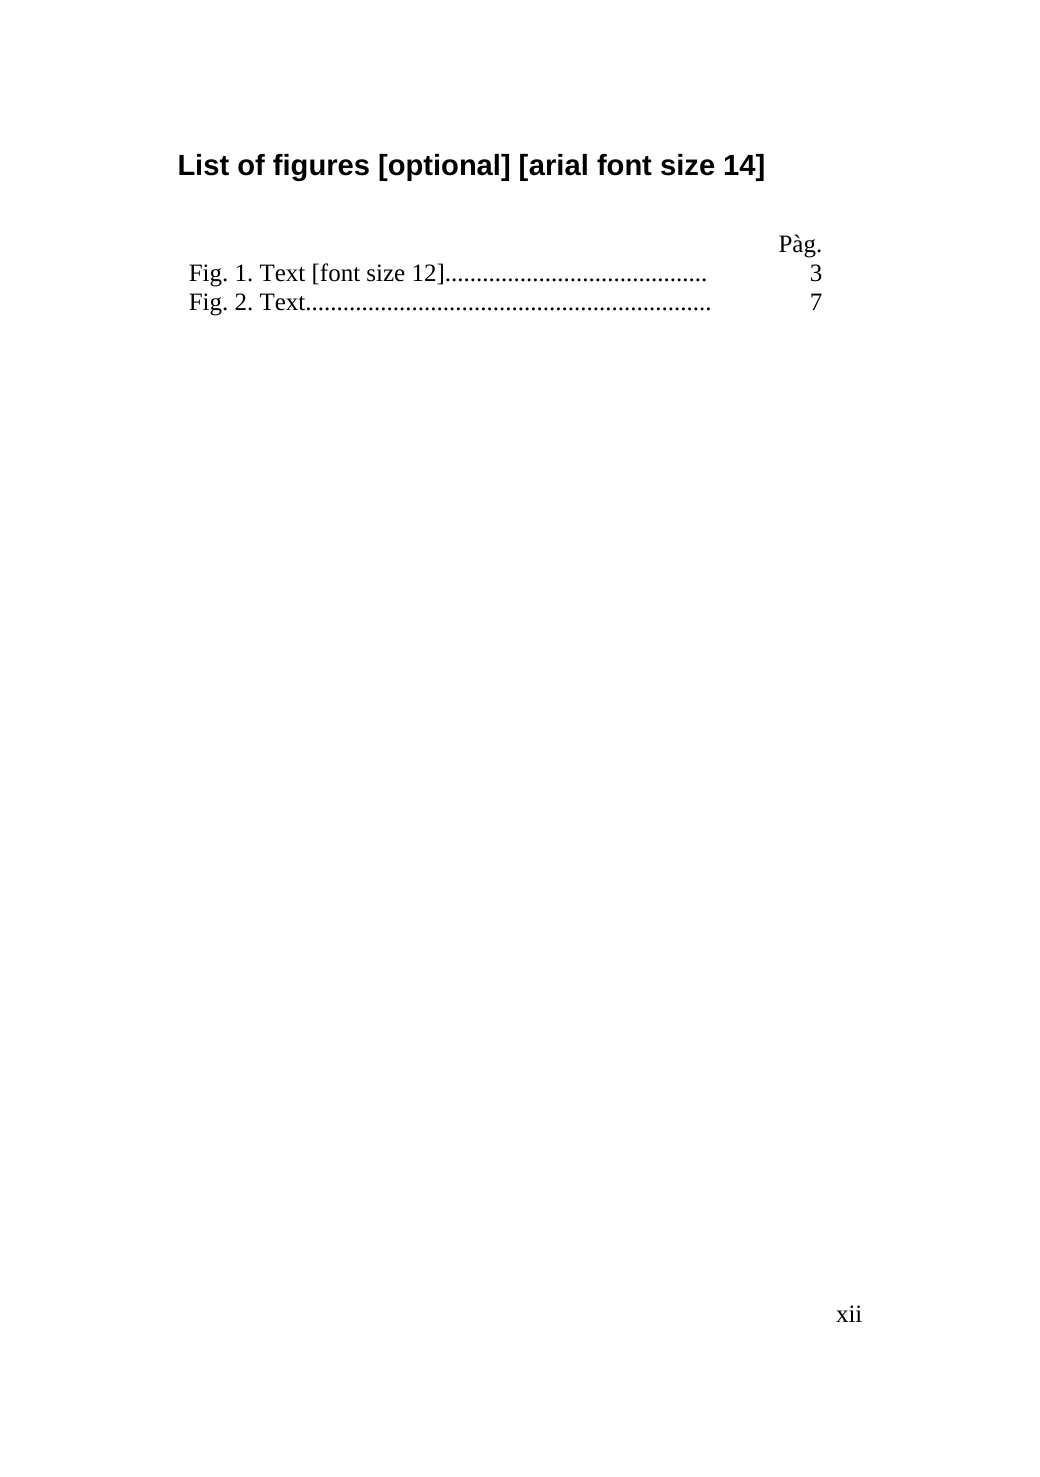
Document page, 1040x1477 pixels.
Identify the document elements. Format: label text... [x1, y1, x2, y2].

table_cell 3 [767, 258, 833, 287]
text List of figures [optional] [arial font size 14] [177, 148, 862, 181]
table_header Pàg. [767, 229, 833, 258]
table_cell Fig. 2. Text................................................................. [177, 287, 767, 316]
table_cell Fig. 1. Text [font size 12].......................................... [177, 258, 767, 287]
table_header [177, 229, 767, 258]
table_cell 7 [767, 287, 833, 316]
